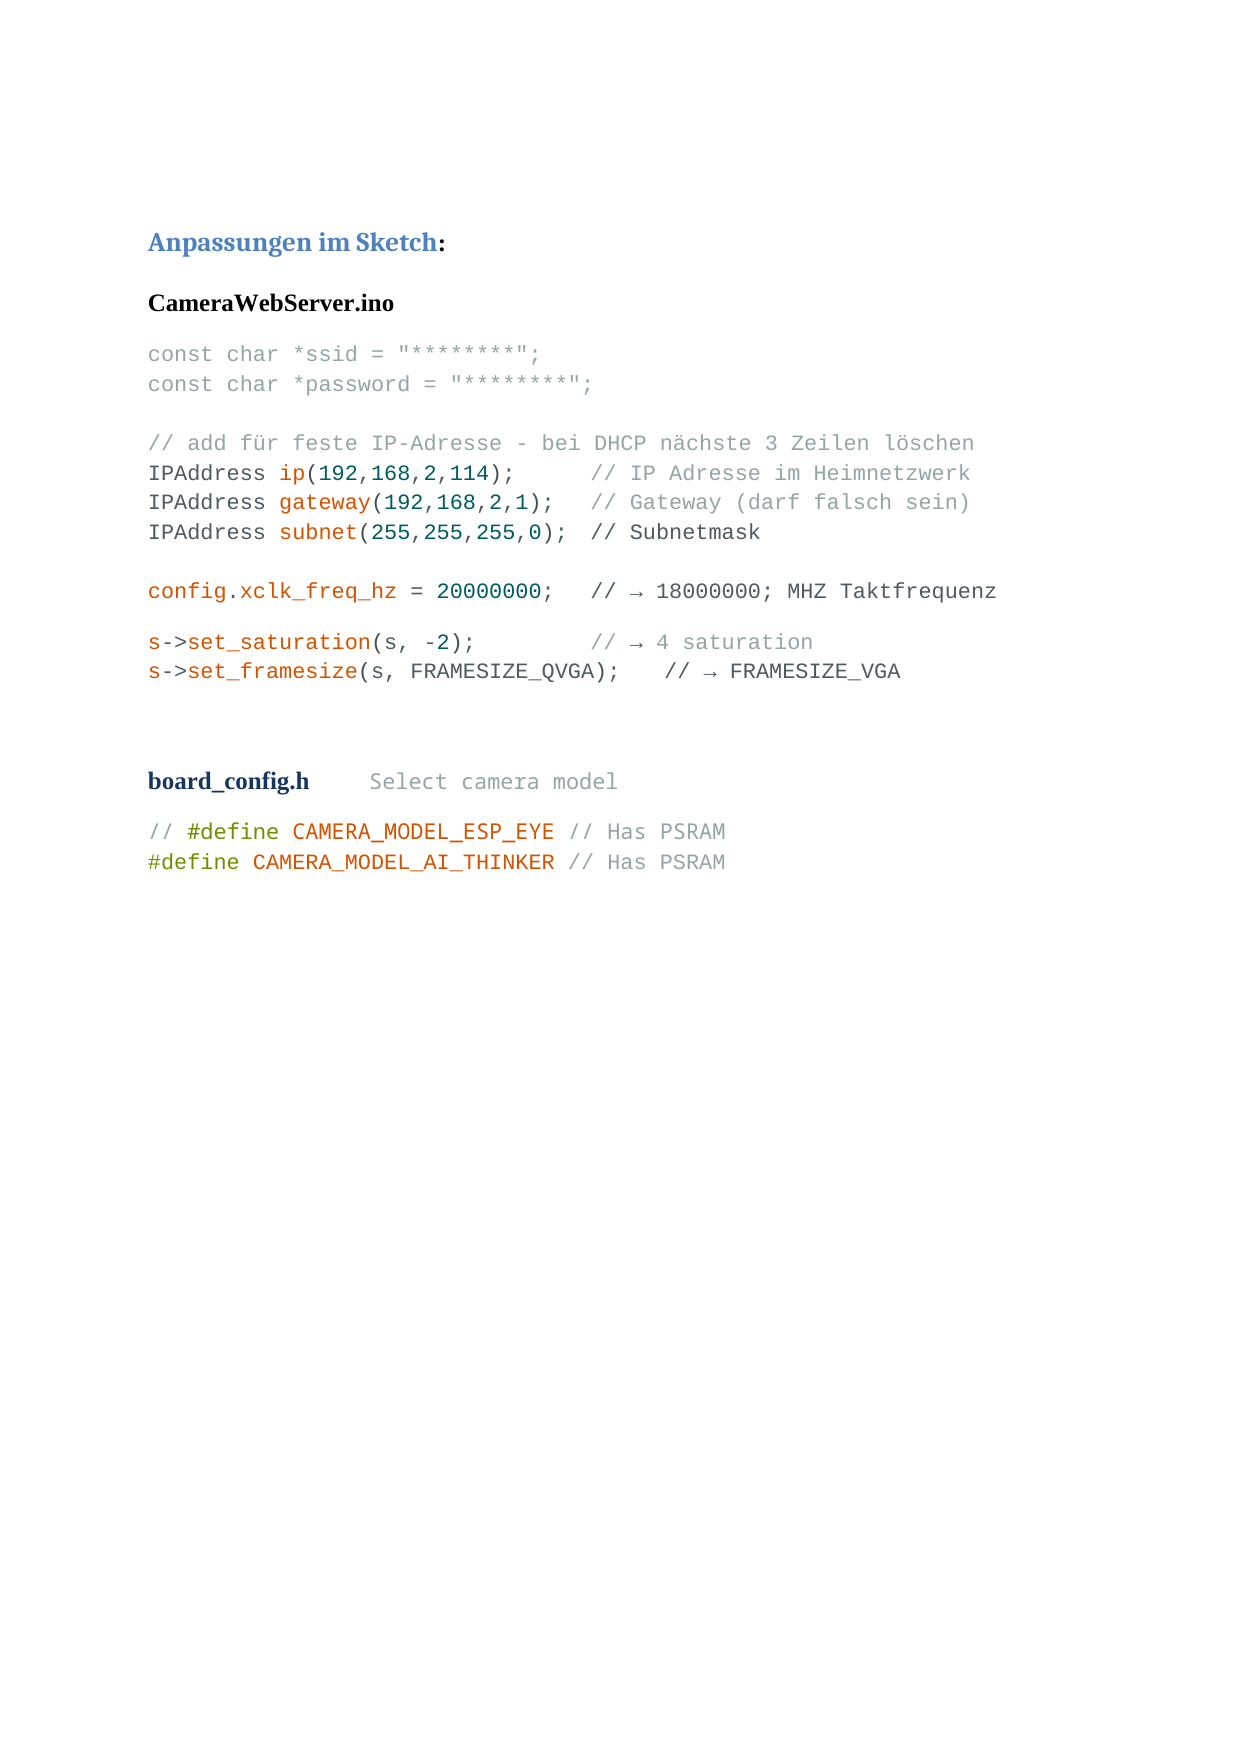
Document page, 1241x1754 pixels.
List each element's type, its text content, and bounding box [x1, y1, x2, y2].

text const char *ssid = "********"; [148, 338, 1078, 368]
text // add für feste IP-Adresse - bei DHCP nächste 3 Zeilen löschen [148, 427, 1078, 457]
subtitle Anpassungen im Sketch: [148, 227, 1078, 258]
text // #define CAMERA_MODEL_ESP_EYE // Has PSRAM #define CAMERA_MODEL_AI_THINKER // Has PSRAM [148, 816, 1078, 876]
text s->set_framesize(s, FRAMESIZE_QVGA); // → FRAMESIZE_VGA [148, 656, 1078, 686]
text s->set_saturation(s, -2); // → 4 saturation [148, 626, 1078, 656]
text IPAddress subnet(255,255,255,0); // Subnetmask [148, 516, 1078, 546]
text IPAddress ip(192,168,2,114); // IP Adresse im Heimnetzwerk [148, 457, 1078, 487]
text config.xclk_freq_hz = 20000000; // → 18000000; MHZ Taktfrequenz [148, 546, 1078, 605]
text const char *password = "********"; [148, 368, 1078, 397]
text IPAddress gateway(192,168,2,1); // Gateway (darf falsch sein) [148, 487, 1078, 516]
text board_config.h Select camera model [148, 766, 1078, 796]
text CameraWebServer.ino [148, 288, 1078, 317]
